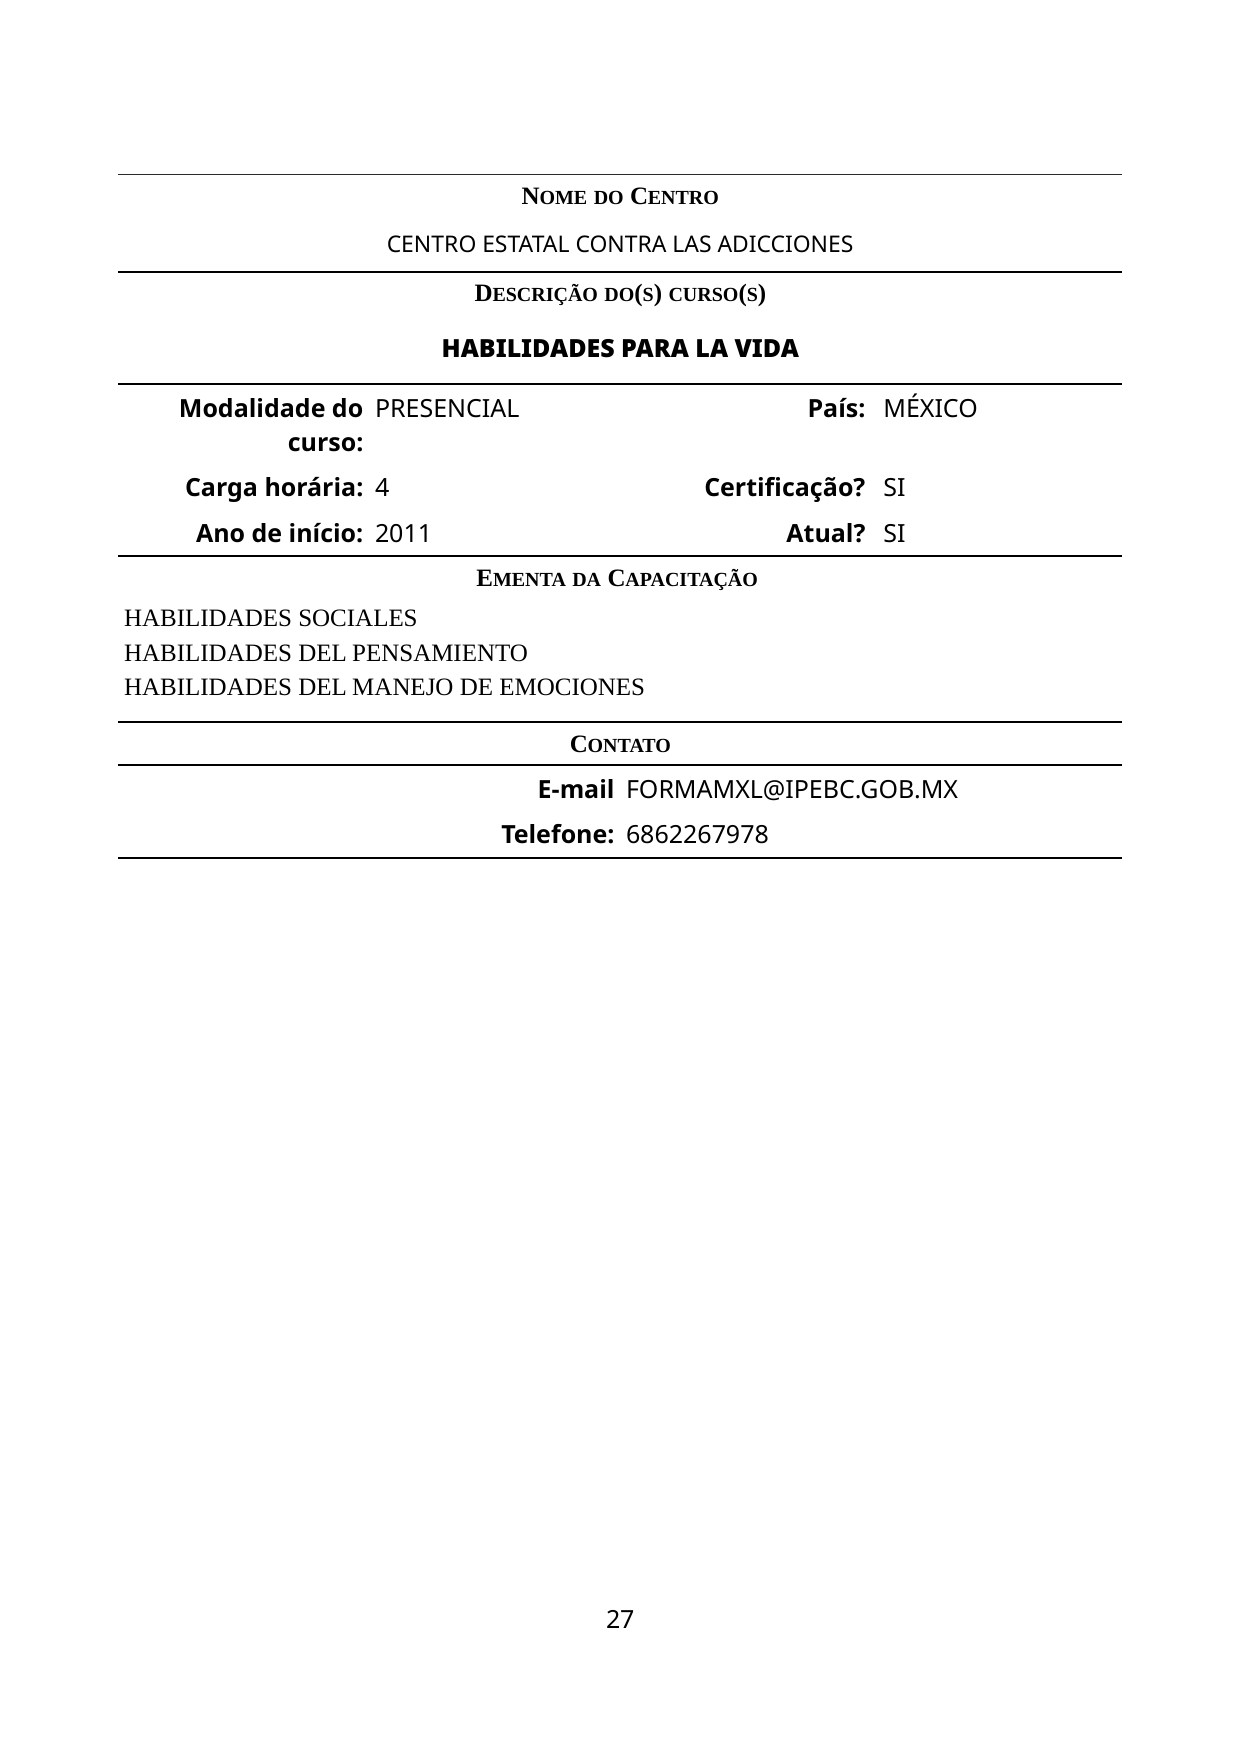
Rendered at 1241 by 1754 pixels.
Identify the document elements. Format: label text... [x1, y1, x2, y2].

table_cell SI [871, 510, 1122, 555]
table_cell Modalidade do curso: [118, 385, 369, 464]
table_cell Certificação? [620, 464, 871, 509]
table_cell Carga horária: [118, 464, 369, 509]
table_cell Descrição do(s) curso(s) [118, 273, 1122, 313]
table_cell 4 [369, 464, 620, 509]
table_cell HABILIDADES PARA LA VIDA [118, 313, 1122, 382]
table_cell CENTRO ESTATAL CONTRA LAS ADICCIONES [118, 216, 1122, 271]
table_header Nome do Centro [118, 176, 1122, 216]
table_cell Ementa da Capacitação [118, 557, 1122, 597]
table_cell Telefone: [118, 811, 620, 857]
table_cell HABILIDADES SOCIALES HABILIDADES DEL PENSAMIENTO HABILIDADES DEL MANEJO DE EMOCIONES [118, 598, 1122, 721]
table_cell 6862267978 [620, 811, 1122, 857]
table_cell País: [620, 385, 871, 464]
table_cell PRESENCIAL [369, 385, 620, 464]
table_cell 2011 [369, 510, 620, 555]
table_cell Atual? [620, 510, 871, 555]
table_cell MÉXICO [871, 385, 1122, 464]
table_cell FORMAMXL@IPEBC.GOB.MX [620, 766, 1122, 811]
table_cell Contato [118, 723, 1122, 763]
table_cell Ano de início: [118, 510, 369, 555]
table_cell SI [871, 464, 1122, 509]
table_cell E-mail [118, 766, 620, 811]
